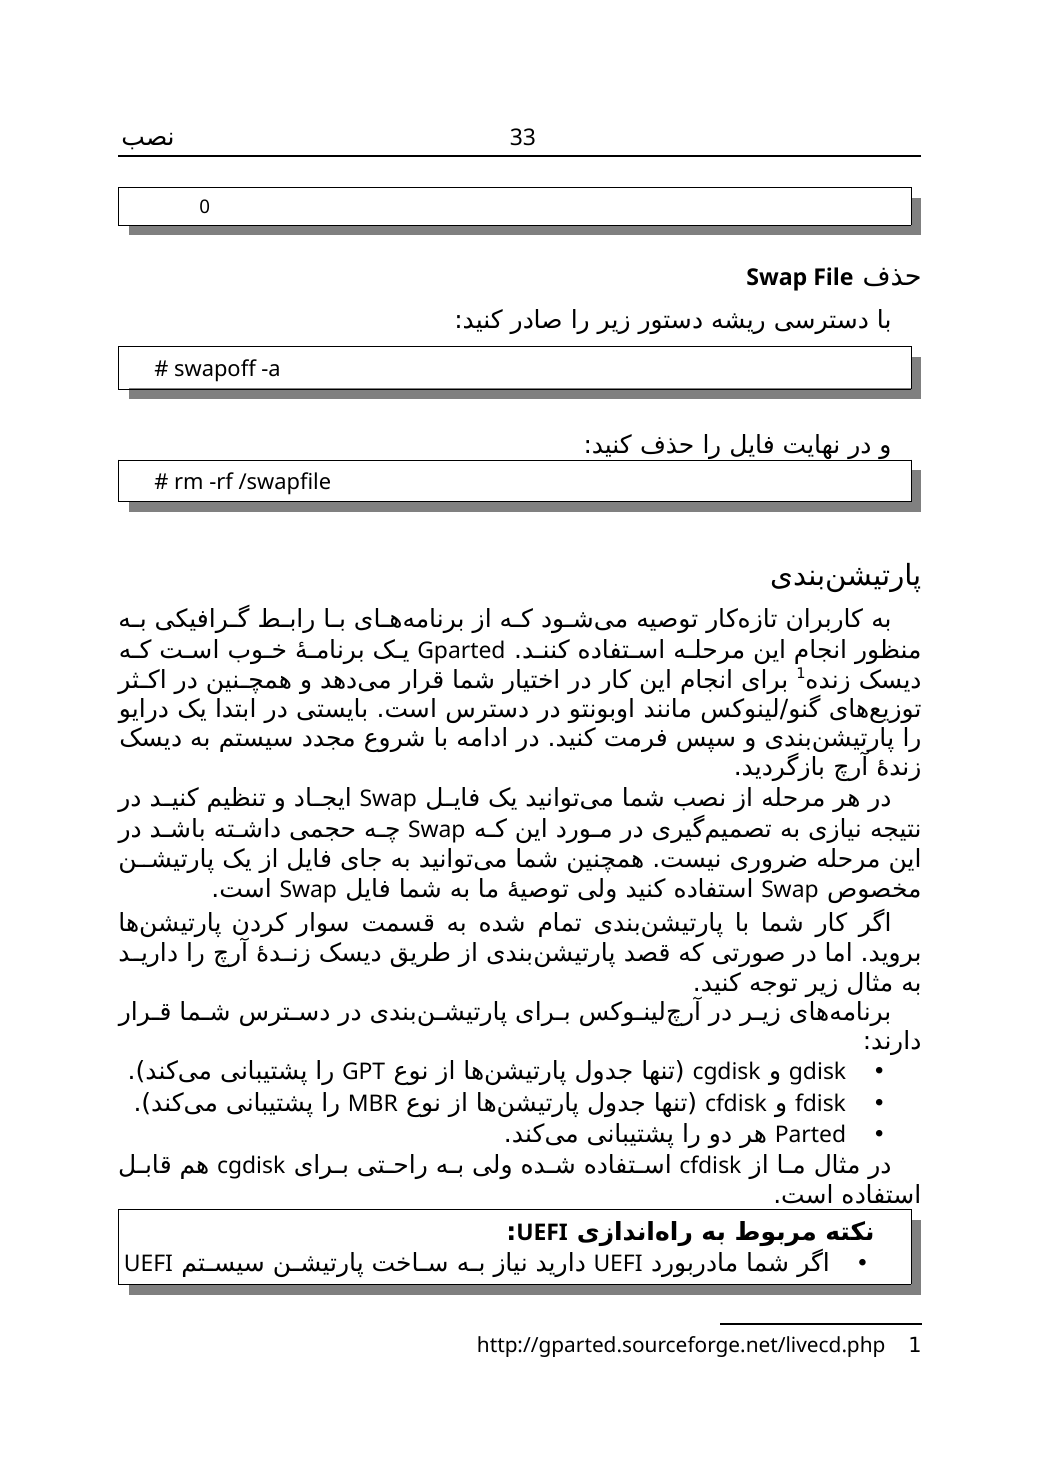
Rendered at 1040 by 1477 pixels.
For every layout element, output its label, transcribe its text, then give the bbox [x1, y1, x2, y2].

text در مثال ما از cfdisk استفاده شده ولی به راحتی برای cgdisk هم قابل استفاده است. [118, 1149, 921, 1209]
list fdisk و cfdisk (تنها جدول پارتیشن‌ها از نوع MBR را پشتیبانی می‌کند). [118, 1086, 884, 1118]
table_header نکته مربوط به راه‌اندازی UEFI: اگر شما مادربورد UEFI دارید نیاز به ساخت پارتیشن سیستم UEFI اضافی خواهید داشت. پیشنهاد می‌شود برای راه‌اندازی UEFI همیشه از GPT استفاده کنید چرا که سفت‌افزارهای UEFI در پاره‌ای از مواقع راه‌اندازی UEFI-MBR را مسدود می‌کند. [119, 1210, 911, 1284]
table_header 0 [119, 188, 911, 225]
list Parted هر دو را پشتیبانی می‌کند. [118, 1118, 884, 1149]
text برنامه‌های زیر در آرچ‌لینوکس برای پارتیشن‌بندی در دسترس شما قرار دارند: [118, 997, 921, 1055]
table_header # rm -rf /swapfile [119, 461, 911, 501]
text در هر مرحله از نصب شما می‌توانید یک فایل Swap ایجاد و تنظیم کنید در نتیجه نیازی به تصمیم‌گیری در مورد این که Swap چه حجمی داشته باشد در این مرحله ضروری نیست. همچنین شما می‌توانید به جای فایل از یک پارتیشن مخصوص Swap استفاده کنید ولی توصیهٔ ما به شما فایل Swap است. [118, 782, 921, 904]
text http://gparted.sourceforge.net/livecd.php [118, 1330, 921, 1358]
text به کاربران تازه‌کار توصیه می‌شود که از برنامه‌های با رابط گرافیکی به منظور انجام این مرحله استفاده کنند. Gparted یک برنامهٔ خوب است که دیسک زنده برای انجام این کار در اختیار شما قرار می‌دهد و همچنین در اکثر توزیع‌های گنو/لینوکس مانند اوبونتو در دسترس است. بایستی در ابتدا یک درایو را پارتیشن‌بندی و سپس فرمت کنید. در ادامه با شروع مجدد سیستم به دیسک زندهٔ آرچ بازگردید. [118, 604, 921, 782]
subtitle پارتیشن‌بندی [118, 558, 921, 592]
text و در نهایت فایل را حذف کنید: [118, 430, 921, 459]
table_header # swapoff -a [119, 347, 911, 388]
text اگر کار شما با پارتیشن‌بندی تمام شده به قسمت سوار کردن پارتیشن‌ها بروید. اما در صورتی که قصد پارتیشن‌بندی از طریق دیسک زندهٔ آرچ را دارید به مثال زیر توجه کنید. [118, 904, 921, 997]
subtitle حذف Swap File [118, 260, 921, 292]
text با دسترسی ریشه دستور زیر را صادر کنید: [118, 305, 921, 334]
list gdisk و cgdisk (تنها جدول پارتیشن‌ها از نوع GPT را پشتیبانی می‌کند). [118, 1055, 884, 1086]
